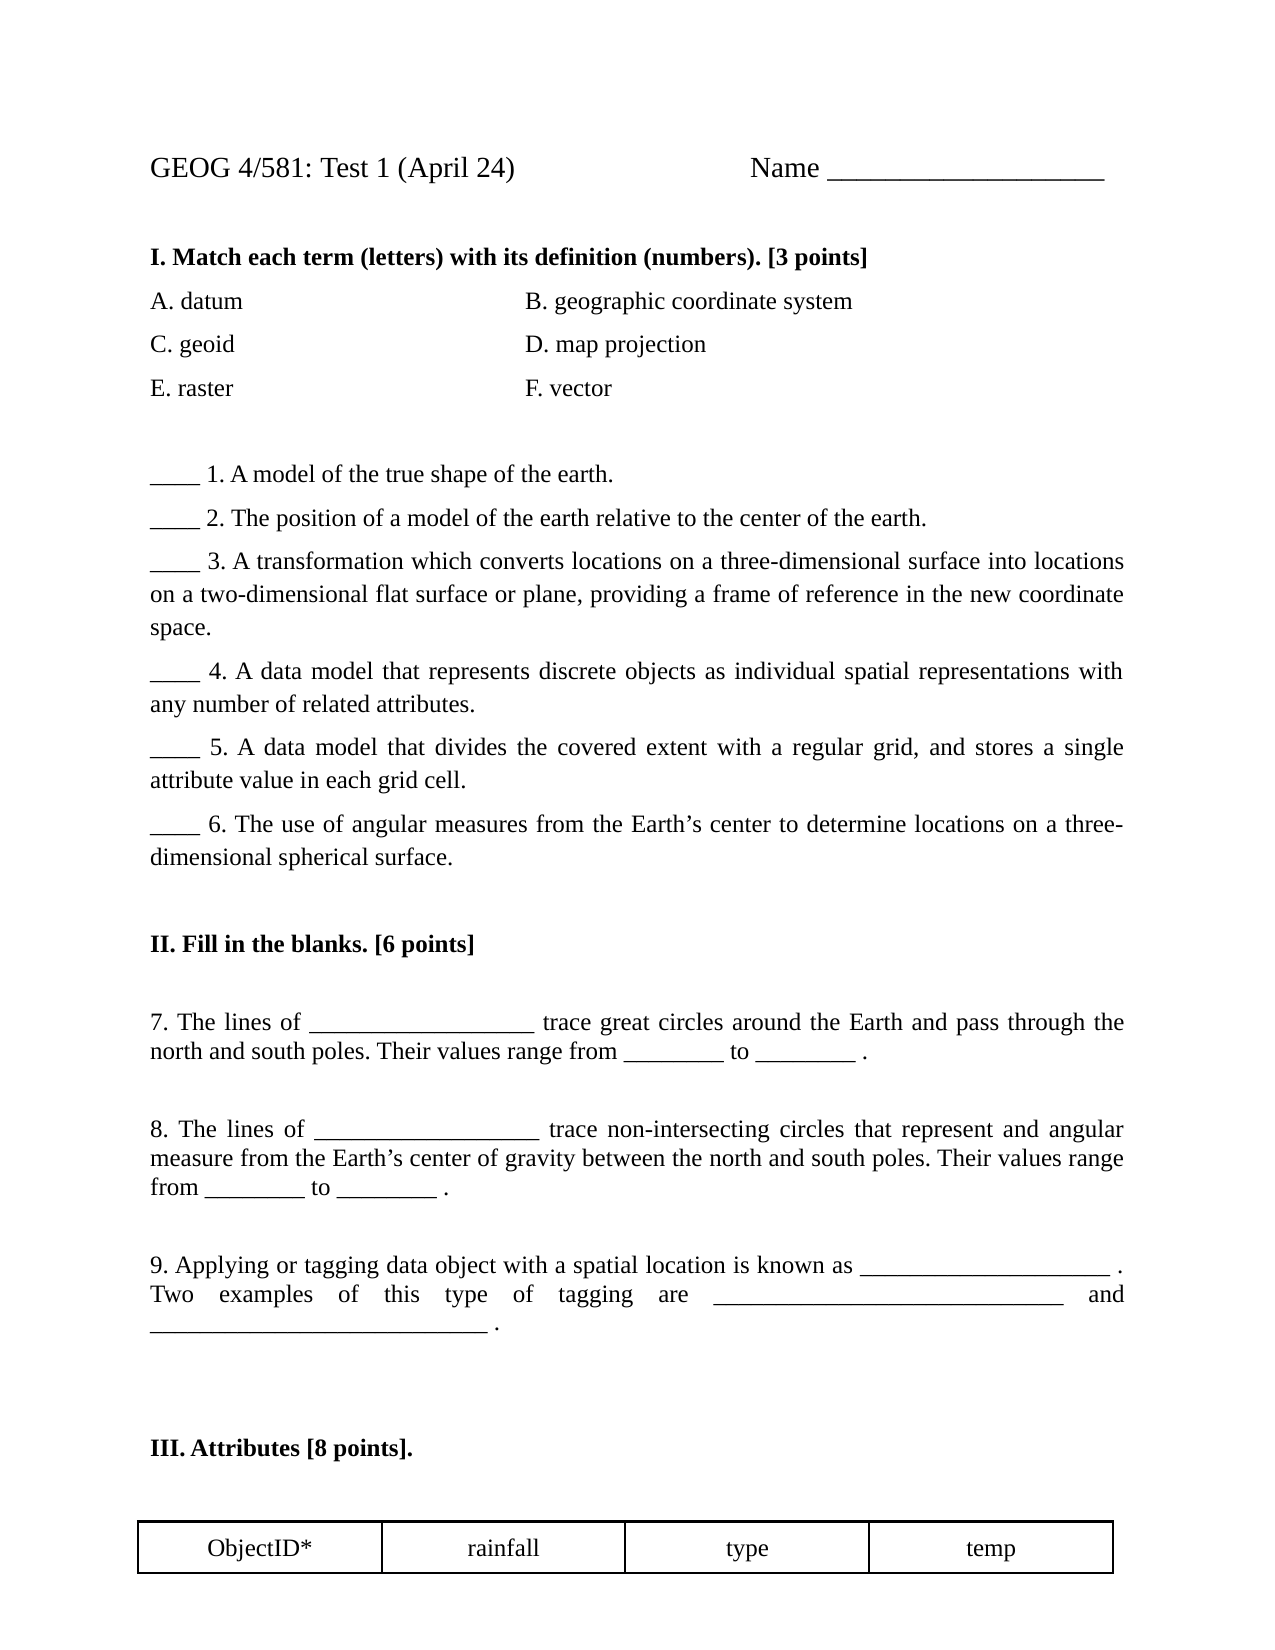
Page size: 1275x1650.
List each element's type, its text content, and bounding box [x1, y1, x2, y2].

text ____ 1. A model of the true shape of the earth. [150, 459, 1125, 488]
text II. Fill in the blanks. [6 points] [150, 929, 1125, 957]
table_header rainfall [383, 1523, 624, 1572]
text E. raster F. vector [150, 373, 1125, 401]
table_header temp [870, 1523, 1112, 1572]
text ____ 2. The position of a model of the earth relative to the center of the earth. [150, 503, 1125, 532]
table_header type [626, 1523, 868, 1572]
text I. Match each term (letters) with its definition (numbers). [3 points] [150, 242, 1125, 271]
text 7. The lines of __________________ trace great circles around the Earth and pass through the north and south poles. Their values range from ________ to ________ . [150, 1007, 1125, 1064]
table_header ObjectID* [139, 1523, 381, 1572]
text ____ 5. A data model that divides the covered extent with a regular grid, and stores a single attribute value in each grid cell. [150, 732, 1125, 794]
text C. geoid D. map projection [150, 329, 1125, 358]
text 8. The lines of __________________ trace non-intersecting circles that represent and angular measure from the Earth’s center of gravity between the north and south poles. Their values range from ________ to ________ . [150, 1114, 1125, 1200]
text 9. Applying or tagging data object with a spatial location is known as ____________________ . Two examples of this type of tagging are ____________________________ and ___________________________ . [150, 1250, 1125, 1336]
text ____ 6. The use of angular measures from the Earth’s center to determine locations on a three-dimensional spherical surface. [150, 809, 1125, 871]
text ____ 3. A transformation which converts locations on a three-dimensional surface into locations on a two-dimensional flat surface or plane, providing a frame of reference in the new coordinate space. [150, 546, 1125, 641]
text ____ 4. A data model that represents discrete objects as individual spatial representations with any number of related attributes. [150, 656, 1125, 718]
text III. Attributes [8 points]. [150, 1433, 1125, 1462]
text GEOG 4/581: Test 1 (April 24) Name ___________________ [150, 150, 1125, 183]
text A. datum B. geographic coordinate system [150, 286, 1125, 314]
